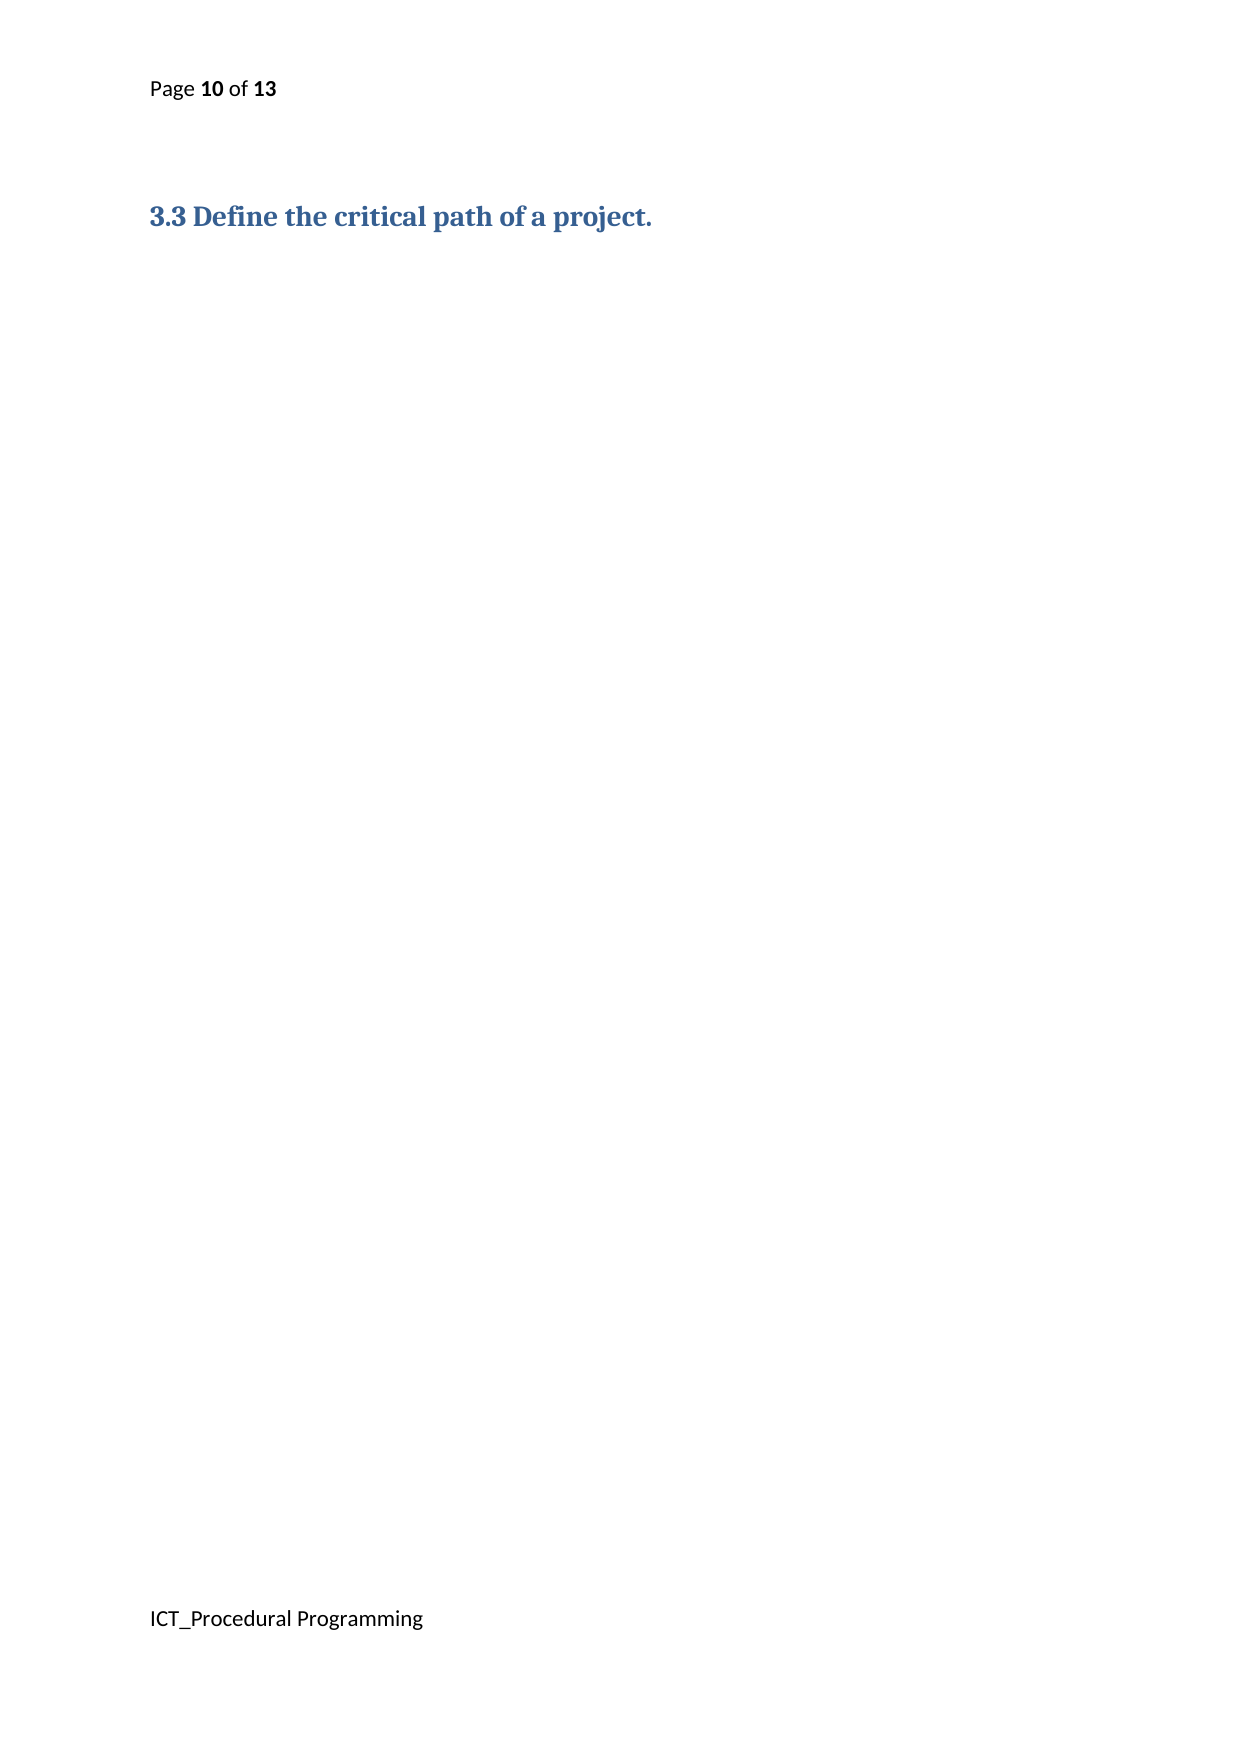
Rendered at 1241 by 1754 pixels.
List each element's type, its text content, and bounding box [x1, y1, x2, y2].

subtitle 3.3 Define the critical path of a project. [150, 200, 1090, 233]
